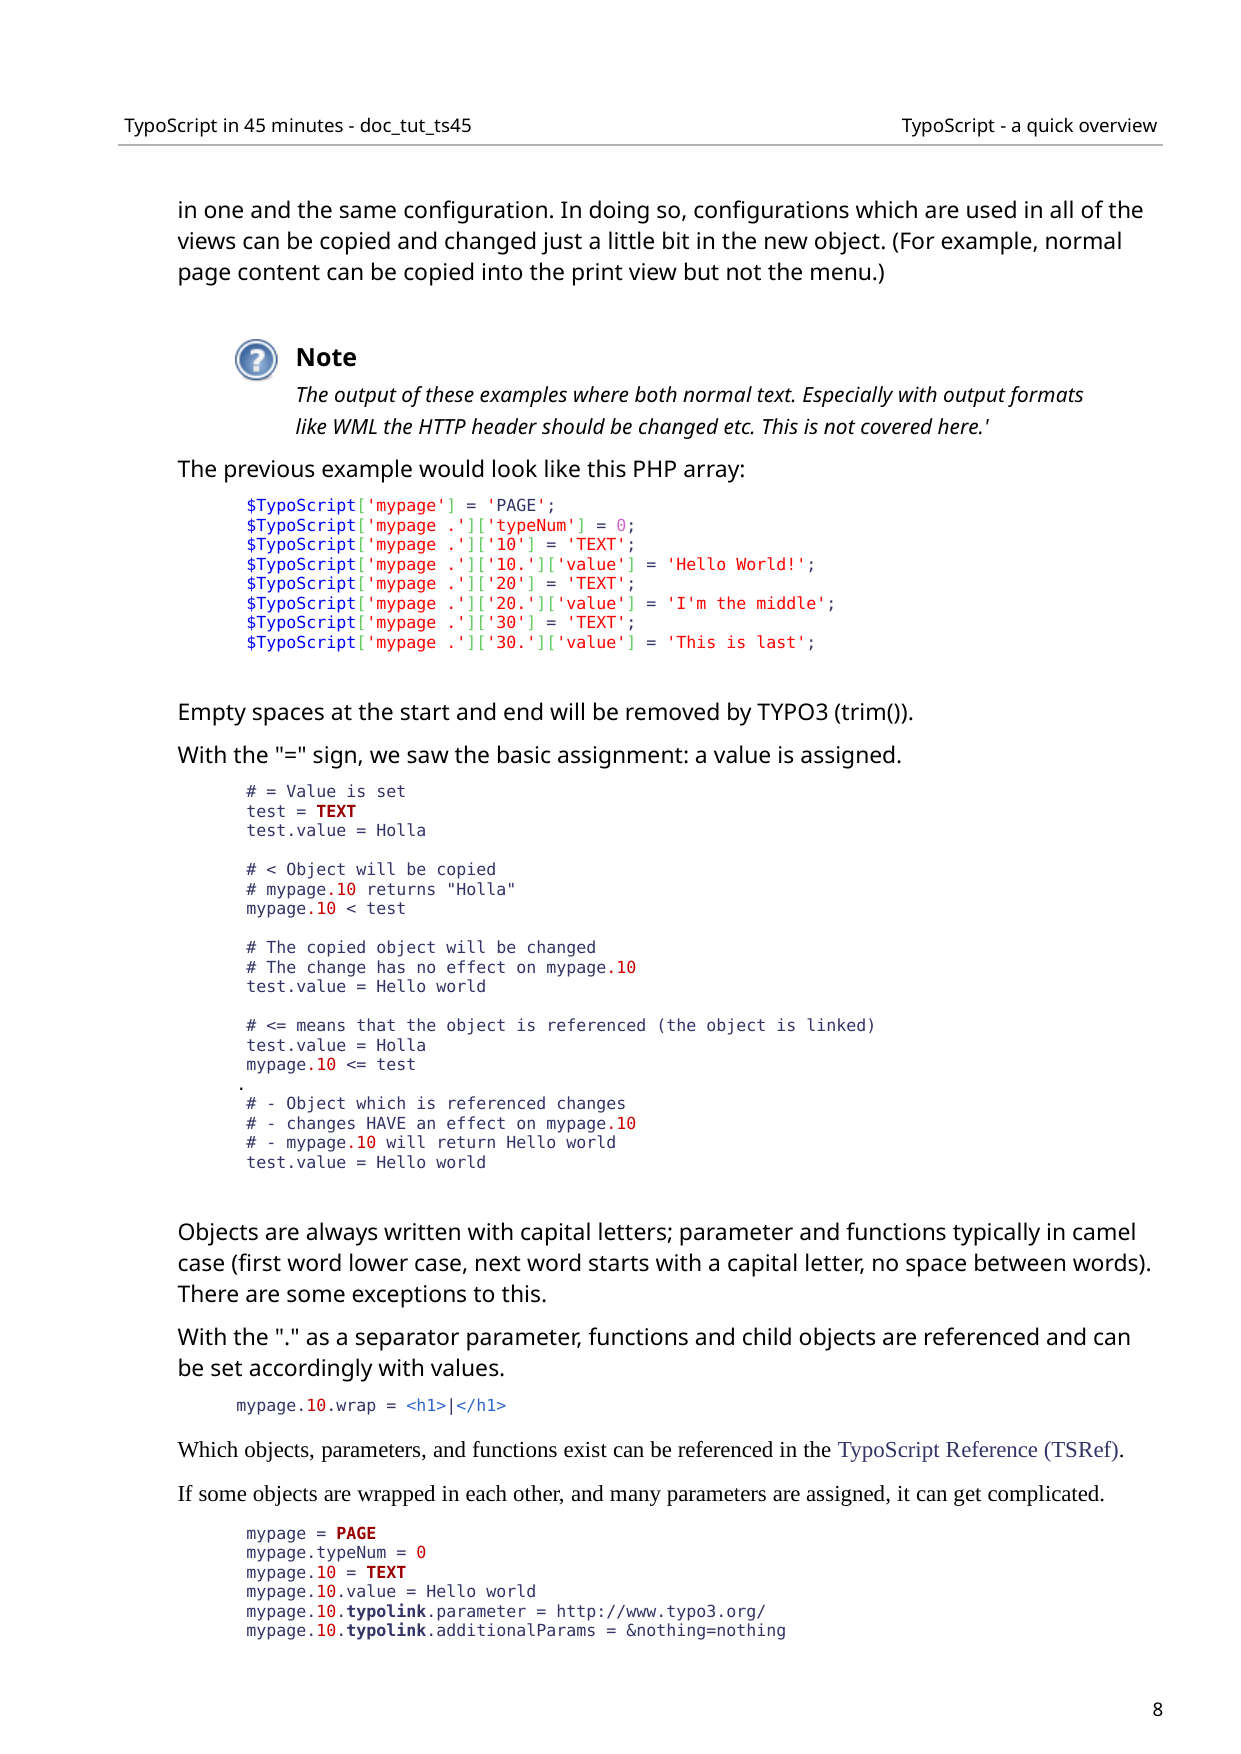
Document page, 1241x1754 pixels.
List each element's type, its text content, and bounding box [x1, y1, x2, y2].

text $TypoScript['mypage .']['20.']['value'] = 'I'm the middle'; [236, 594, 1163, 613]
text mypage.10 <= test [236, 1055, 1163, 1074]
text mypage.10 = TEXT [236, 1563, 1163, 1582]
text Which objects, parameters, and functions exist can be referenced in the TypoScript Reference (TSRef). [177, 1437, 1163, 1463]
text mypage.10 < test [236, 899, 1163, 919]
text mypage.10.value = Hello world [236, 1582, 1163, 1602]
text $TypoScript['mypage .']['10.']['value'] = 'Hello World!'; [236, 555, 1163, 574]
text test.value = Holla [236, 1036, 1163, 1055]
text mypage.typeNum = 0 [236, 1543, 1163, 1563]
text $TypoScript['mypage .']['30.']['value'] = 'This is last'; [236, 633, 1163, 652]
title Note [295, 340, 1104, 374]
text # = Value is set [236, 782, 1163, 802]
text # mypage.10 returns "Holla" [236, 880, 1163, 899]
picture [234, 338, 279, 383]
text mypage = PAGE [236, 1524, 1163, 1543]
text # - mypage.10 will return Hello world [236, 1133, 1163, 1152]
text # <= means that the object is referenced (the object is linked) [236, 1016, 1163, 1036]
text If some objects are wrapped in each other, and many parameters are assigned, it can get complicated. [177, 1481, 1163, 1506]
text $TypoScript['mypage .']['20'] = 'TEXT'; [236, 574, 1163, 594]
text # - Object which is referenced changes [236, 1094, 1163, 1113]
text test.value = Hello world [236, 1152, 1163, 1172]
text The previous example would look like this PHP array: [177, 453, 1163, 484]
text The output of these examples where both normal text. Especially with output formats like WML the HTTP header should be changed etc. This is not covered here.' [295, 380, 1104, 440]
text With the "=" sign, we saw the basic assignment: a value is assigned. [177, 739, 1163, 770]
text test.value = Holla [236, 821, 1163, 841]
text Empty spaces at the start and end will be removed by TYPO3 (trim()). [177, 696, 1163, 727]
text test.value = Hello world [236, 977, 1163, 997]
text test = TEXT [236, 802, 1163, 821]
text mypage.10.typolink.parameter = http://www.typo3.org/ [236, 1602, 1163, 1621]
text Objects are always written with capital letters; parameter and functions typically in camel case (first word lower case, next word starts with a capital letter, no space between words). There are some exceptions to this. [177, 1215, 1163, 1308]
text mypage.10.typolink.additionalParams = &nothing=nothing [236, 1621, 1163, 1641]
text # - changes HAVE an effect on mypage.10 [236, 1113, 1163, 1133]
text $TypoScript['mypage .']['typeNum'] = 0; [236, 516, 1163, 535]
text With the "." as a separator parameter, functions and child objects are referenced and can be set accordingly with values. [177, 1321, 1163, 1383]
text # < Object will be copied [236, 860, 1163, 880]
text . [236, 1074, 1163, 1094]
text $TypoScript['mypage .']['30'] = 'TEXT'; [236, 613, 1163, 633]
text # The change has no effect on mypage.10 [236, 958, 1163, 977]
text in one and the same configuration. In doing so, configurations which are used in all of the views can be copied and changed just a little bit in the new object. (For example, normal page content can be copied into the print view but not the menu.) [177, 193, 1163, 287]
text $TypoScript['mypage .']['10'] = 'TEXT'; [236, 535, 1163, 555]
text # The copied object will be changed [236, 938, 1163, 958]
text mypage.10.wrap = <h1>|</h1> [236, 1395, 1163, 1415]
text $TypoScript['mypage'] = 'PAGE'; [236, 496, 1163, 516]
